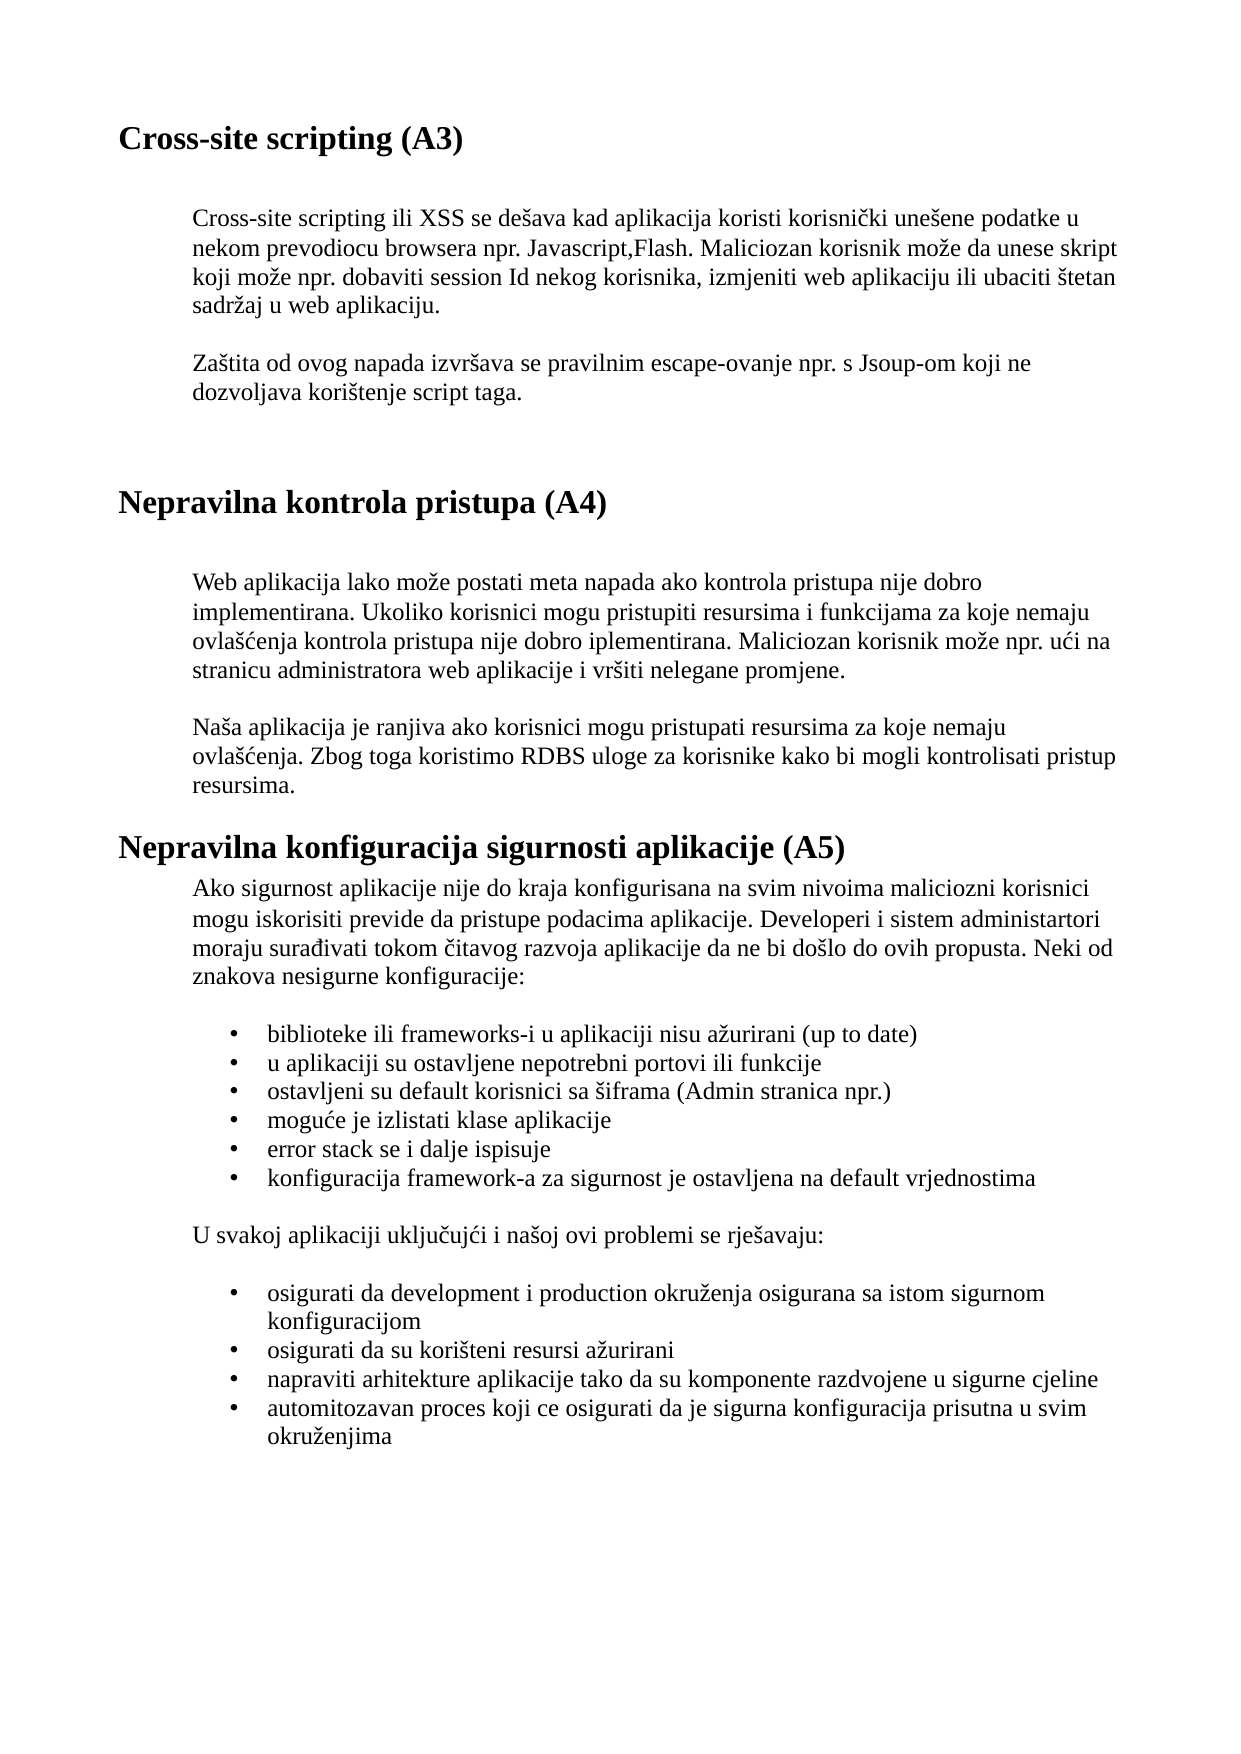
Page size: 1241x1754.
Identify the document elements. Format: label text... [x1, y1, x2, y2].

list osigurati da development i production okruženja osigurana sa istom sigurnom konfiguracijom [229, 1278, 1122, 1335]
text ovlašćenja. Zbog toga koristimo RDBS uloge za korisnike kako bi mogli kontrolisati pristup resursima. [118, 741, 1122, 798]
text stranicu administratora web aplikacije i vršiti nelegane promjene. [118, 655, 1122, 683]
text koji može npr. dobaviti session Id nekog korisnika, izmjeniti web aplikaciju ili ubaciti štetan sadržaj u web aplikaciju. [118, 262, 1122, 319]
list error stack se i dalje ispisuje [229, 1134, 1122, 1163]
list biblioteke ili frameworks-i u aplikaciji nisu ažurirani (up to date) [229, 1019, 1122, 1048]
list napraviti arhitekture aplikacije tako da su komponente razdvojene u sigurne cjeline [229, 1364, 1122, 1393]
text Nepravilna kontrola pristupa (A4) [118, 482, 1122, 521]
list moguće je izlistati klase aplikacije [229, 1105, 1122, 1134]
text Zaštita od ovog napada izvršava se pravilnim escape-ovanje npr. s Jsoup-om koji ne dozvoljava korištenje script taga. [118, 348, 1122, 406]
text Nepravilna konfiguracija sigurnosti aplikacije (A5) [118, 827, 1122, 866]
list osigurati da su korišteni resursi ažurirani [229, 1335, 1122, 1364]
list u aplikaciji su ostavljene nepotrebni portovi ili funkcije [229, 1048, 1122, 1076]
list ostavljeni su default korisnici sa šiframa (Admin stranica npr.) [229, 1076, 1122, 1105]
text U svakoj aplikaciji uključujći i našoj ovi problemi se rješavaju: [118, 1220, 1122, 1249]
text Ako sigurnost aplikacije nije do kraja konfigurisana na svim nivoima maliciozni korisnici mogu iskorisiti previde da pristupe podacima aplikacije. Developeri i sistem administartori moraju surađivati tokom čitavog razvoja aplikacije da ne bi došlo do ovih propusta. Neki od znakova nesigurne konfiguracije: [118, 866, 1122, 990]
text Cross-site scripting ili XSS se dešava kad aplikacija koristi korisnički unešene podatke u nekom prevodiocu browsera npr. Javascript,Flash. Maliciozan korisnik može da unese skript [118, 195, 1122, 262]
text Cross-site scripting (A3) [118, 118, 1122, 156]
list automitozavan proces koji ce osigurati da je sigurna konfiguracija prisutna u svim okruženjima [229, 1393, 1122, 1450]
list konfiguracija framework-a za sigurnost je ostavljena na default vrjednostima [229, 1163, 1122, 1191]
text Naša aplikacija je ranjiva ako korisnici mogu pristupati resursima za koje nemaju [118, 712, 1122, 741]
text Web aplikacija lako može postati meta napada ako kontrola pristupa nije dobro implementirana. Ukoliko korisnici mogu pristupiti resursima i funkcijama za koje nemaju ovlašćenja kontrola pristupa nije dobro iplementirana. Maliciozan korisnik može npr. ući na [118, 559, 1122, 655]
